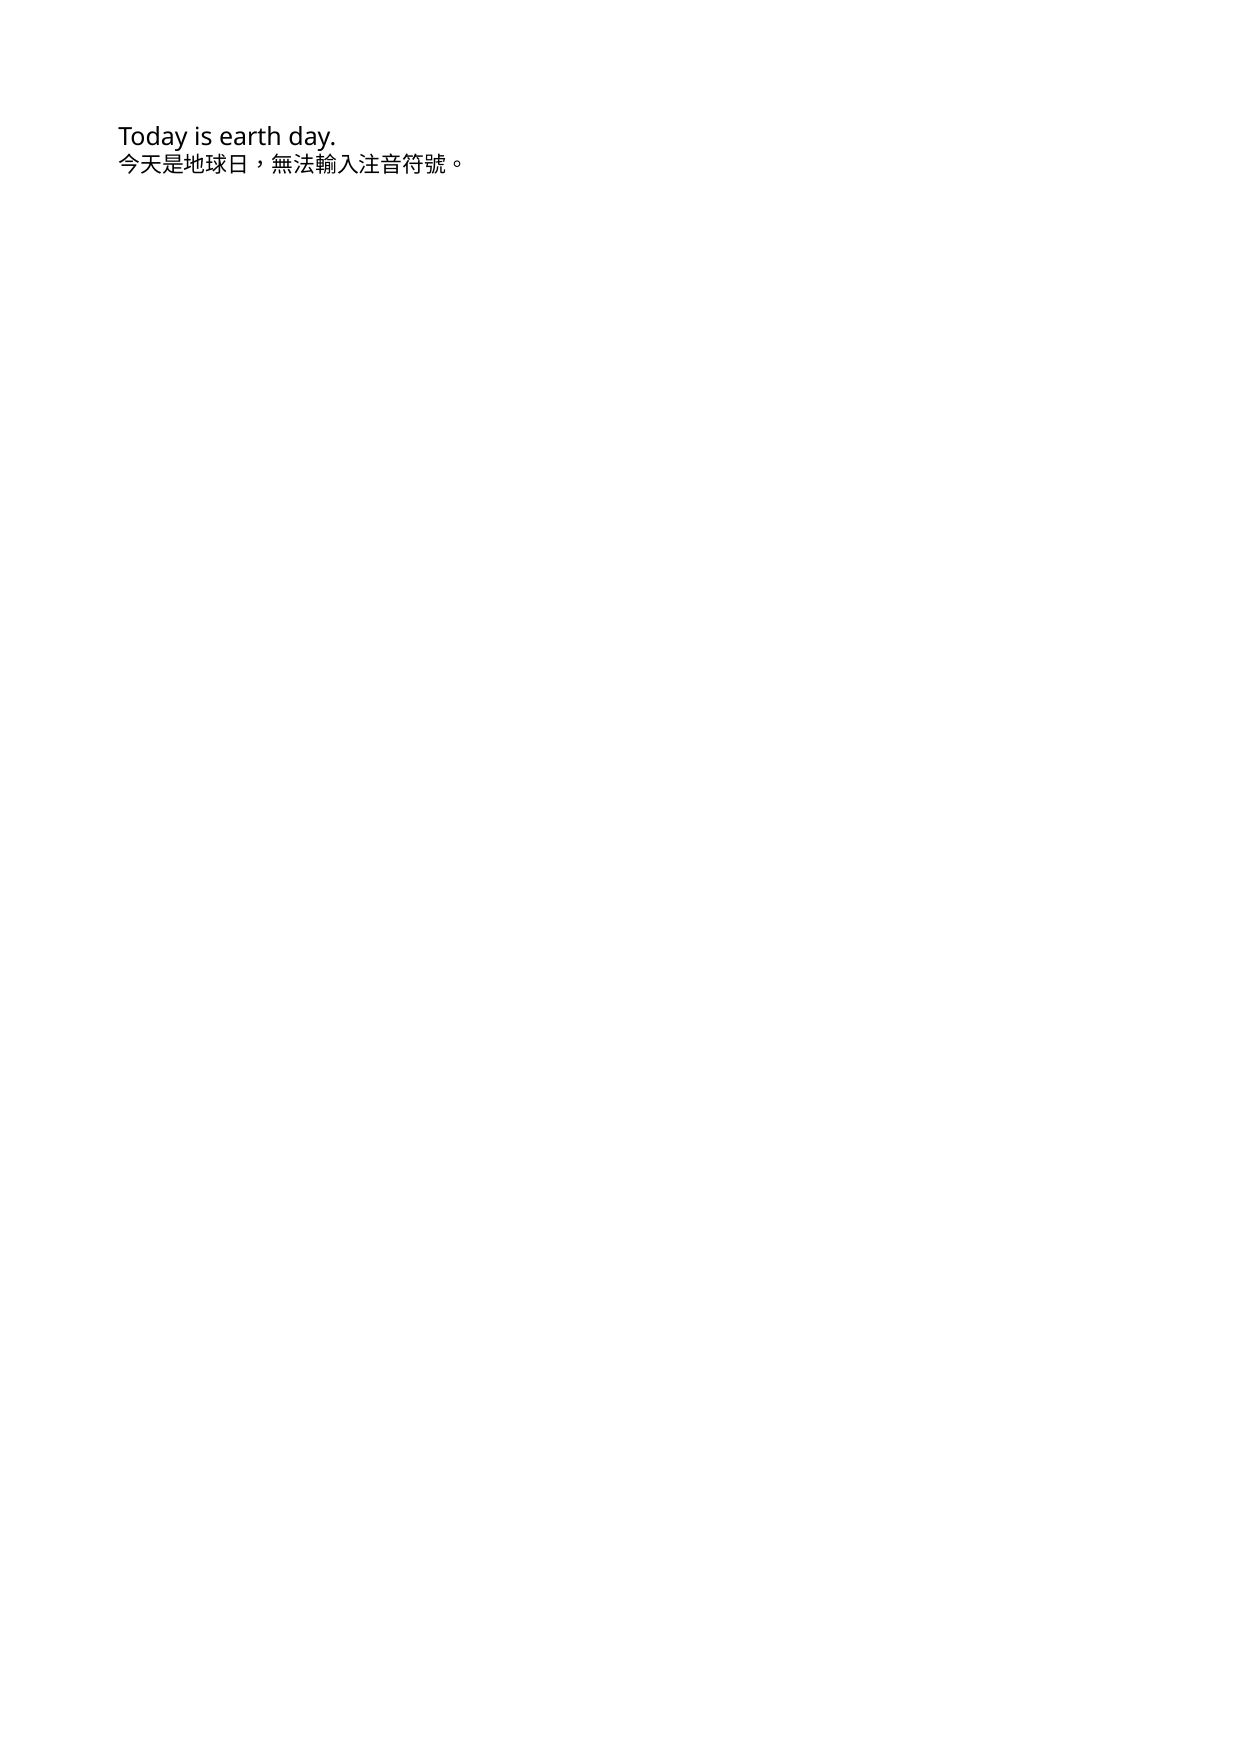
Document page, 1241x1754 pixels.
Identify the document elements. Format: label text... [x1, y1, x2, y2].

text 今天是地球日，無法輸入注音符號。 [118, 152, 1122, 178]
text Today is earth day. [118, 118, 1122, 152]
